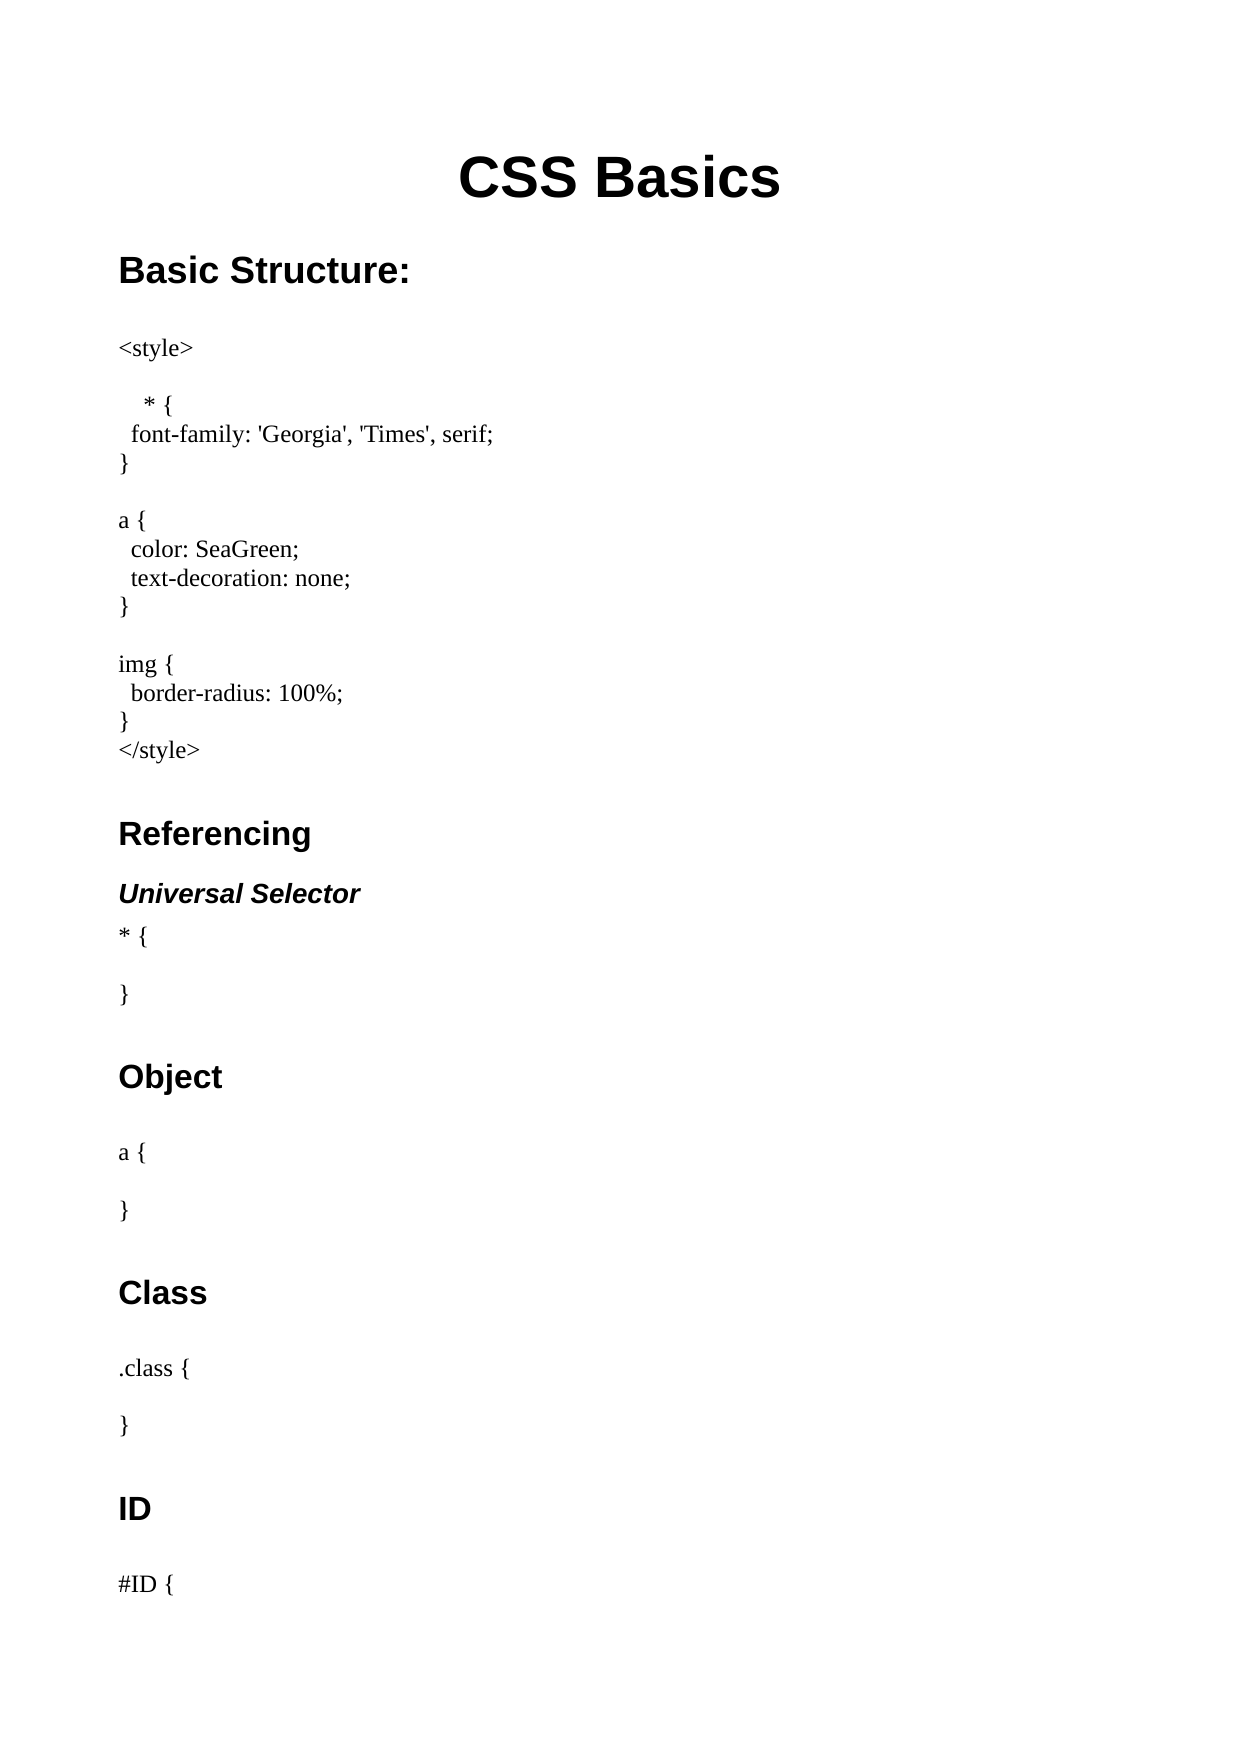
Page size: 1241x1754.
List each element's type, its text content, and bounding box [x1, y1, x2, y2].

text } [118, 706, 1122, 735]
text <style> [118, 333, 1122, 361]
title CSS Basics [118, 143, 1122, 210]
subtitle Object [118, 1057, 1122, 1096]
text } [118, 1195, 1122, 1223]
subtitle Referencing [118, 813, 1122, 852]
text .class { [118, 1353, 1122, 1382]
text color: SeaGreen; [118, 534, 1122, 563]
text * { [118, 390, 1122, 419]
text } [118, 1410, 1122, 1439]
subtitle Class [118, 1273, 1122, 1312]
subtitle Universal Selector [118, 877, 1122, 909]
subtitle Basic Structure: [118, 248, 1122, 291]
text border-radius: 100%; [118, 678, 1122, 706]
text } [118, 591, 1122, 620]
text img { [118, 649, 1122, 678]
subtitle ID [118, 1489, 1122, 1527]
text </style> [118, 735, 1122, 764]
text font-family: 'Georgia', 'Times', serif; [118, 419, 1122, 448]
text a { [118, 505, 1122, 534]
text } [118, 448, 1122, 476]
text #ID { [118, 1569, 1122, 1597]
text } [118, 979, 1122, 1008]
text text-decoration: none; [118, 563, 1122, 591]
text a { [118, 1137, 1122, 1166]
text * { [118, 921, 1122, 950]
